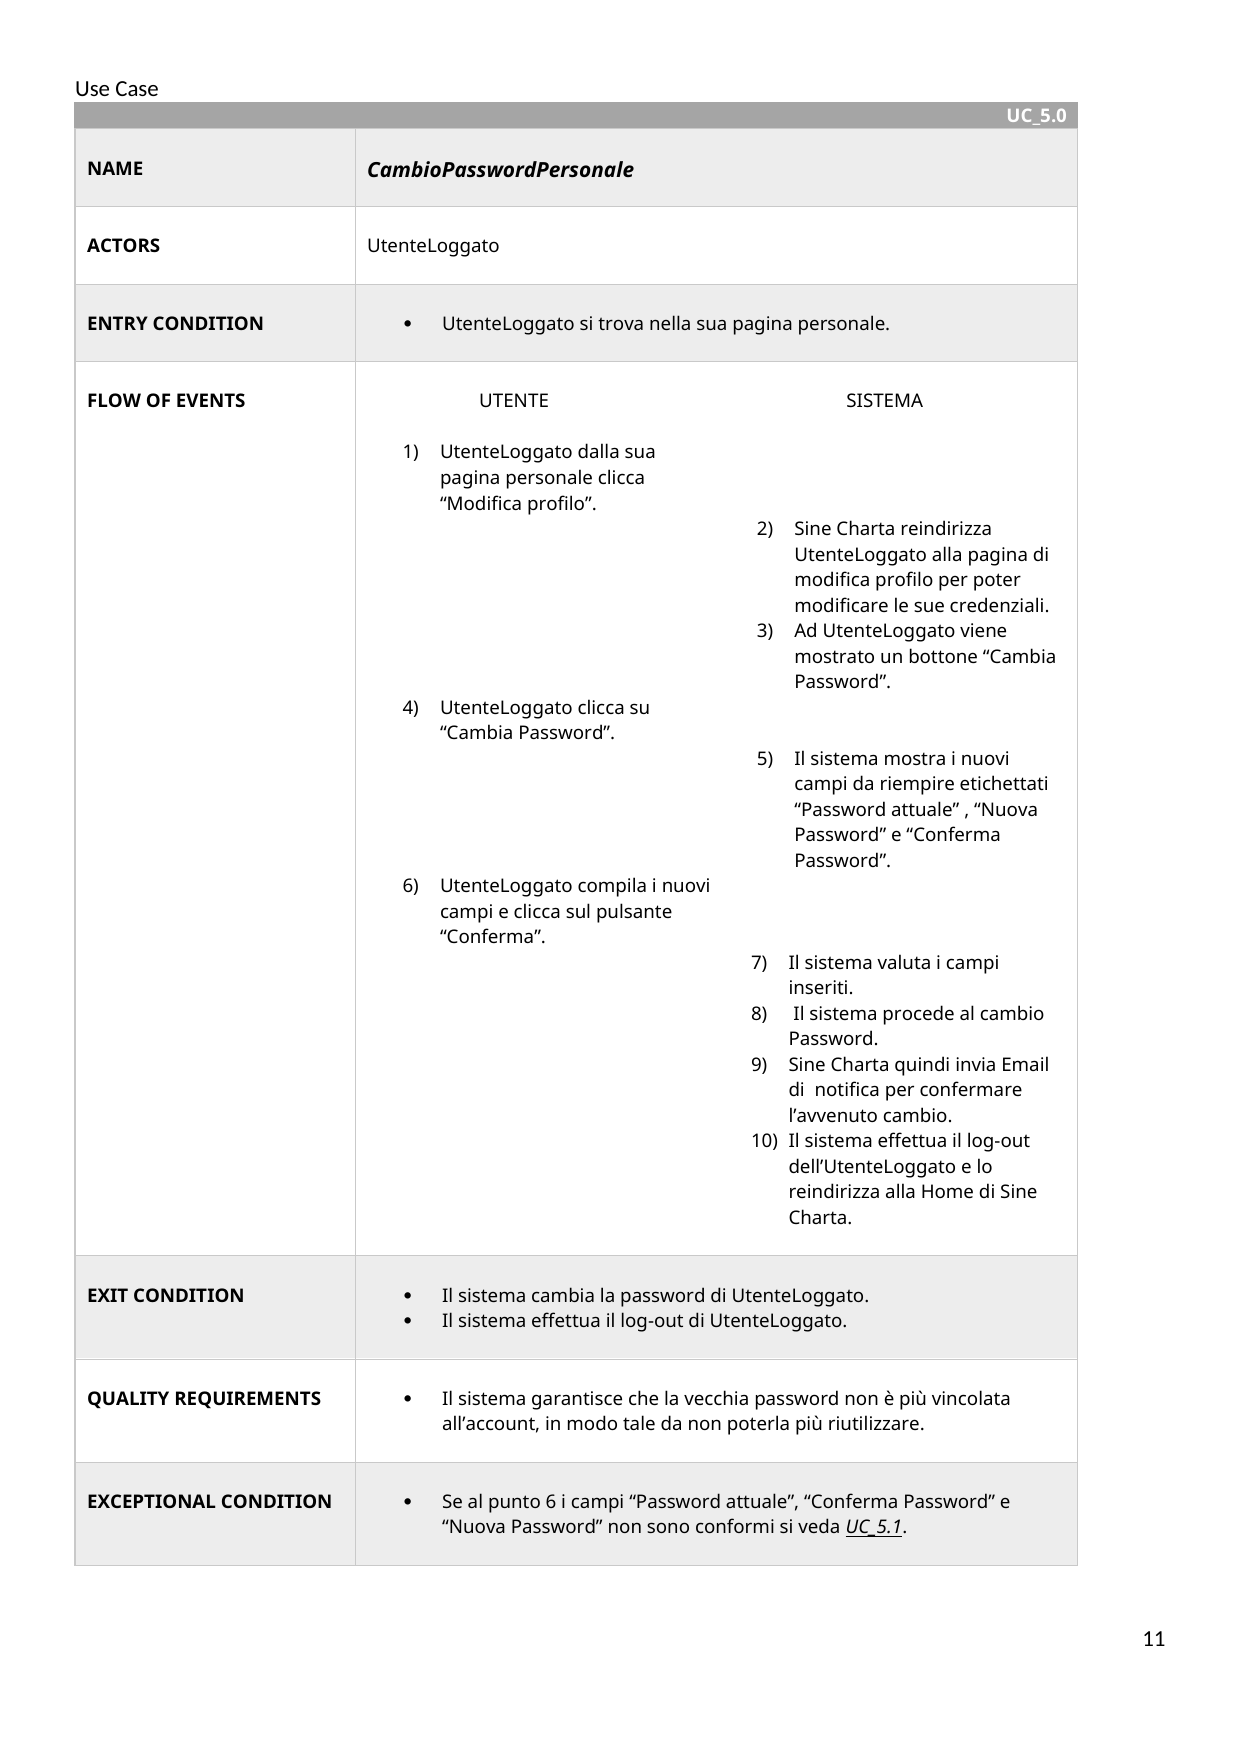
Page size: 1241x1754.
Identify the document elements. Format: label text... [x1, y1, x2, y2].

table_cell ENTRY CONDITION [76, 285, 355, 361]
table_cell Il sistema garantisce che la vecchia password non è più vincolata all’account, in modo tale da non poterla più riutilizzare. [356, 1360, 1077, 1462]
table_cell UtenteLoggato [356, 207, 1077, 283]
table_cell ACTORS [76, 207, 355, 283]
table_cell Il sistema cambia la password di UtenteLoggato. Il sistema effettua il log-out di UtenteLoggato. [356, 1256, 1077, 1358]
table_cell Se al punto 6 i campi “Password attuale”, “Conferma Password” e “Nuova Password” non sono conformi si veda UC_5.1. [356, 1463, 1077, 1565]
table_cell EXIT CONDITION [76, 1256, 355, 1358]
table_cell UTENTE SISTEMA UtenteLoggato dalla sua pagina personale clicca “Modifica profilo”. Sine Charta reindirizza UtenteLoggato alla pagina di modifica profilo per poter modificare le sue credenziali. Ad UtenteLoggato viene mostrato un bottone “Cambia Password”. UtenteLoggato clicca su “Cambia Password”. Il sistema mostra i nuovi campi da riempire etichettati “Password attuale” , “Nuova Password” e “Conferma Password”. UtenteLoggato compila i nuovi campi e clicca sul pulsante “Conferma”. Il sistema valuta i campi inseriti. Il sistema procede al cambio Password. Sine Charta quindi invia Email di notifica per confermare l’avvenuto cambio. Il sistema effettua il log-out dell’UtenteLoggato e lo reindirizza alla Home di Sine Charta. [356, 362, 1077, 1255]
table_header [76, 103, 355, 128]
table_cell QUALITY REQUIREMENTS [76, 1360, 355, 1462]
table_cell CambioPasswordPersonale [356, 129, 1077, 206]
table_cell UtenteLoggato si trova nella sua pagina personale. [356, 285, 1077, 361]
table_cell NAME [76, 129, 355, 206]
table_header UC_5.0 [356, 103, 1077, 128]
table_cell EXCEPTIONAL CONDITION [76, 1463, 355, 1565]
table_cell FLOW OF EVENTS [76, 362, 355, 1255]
